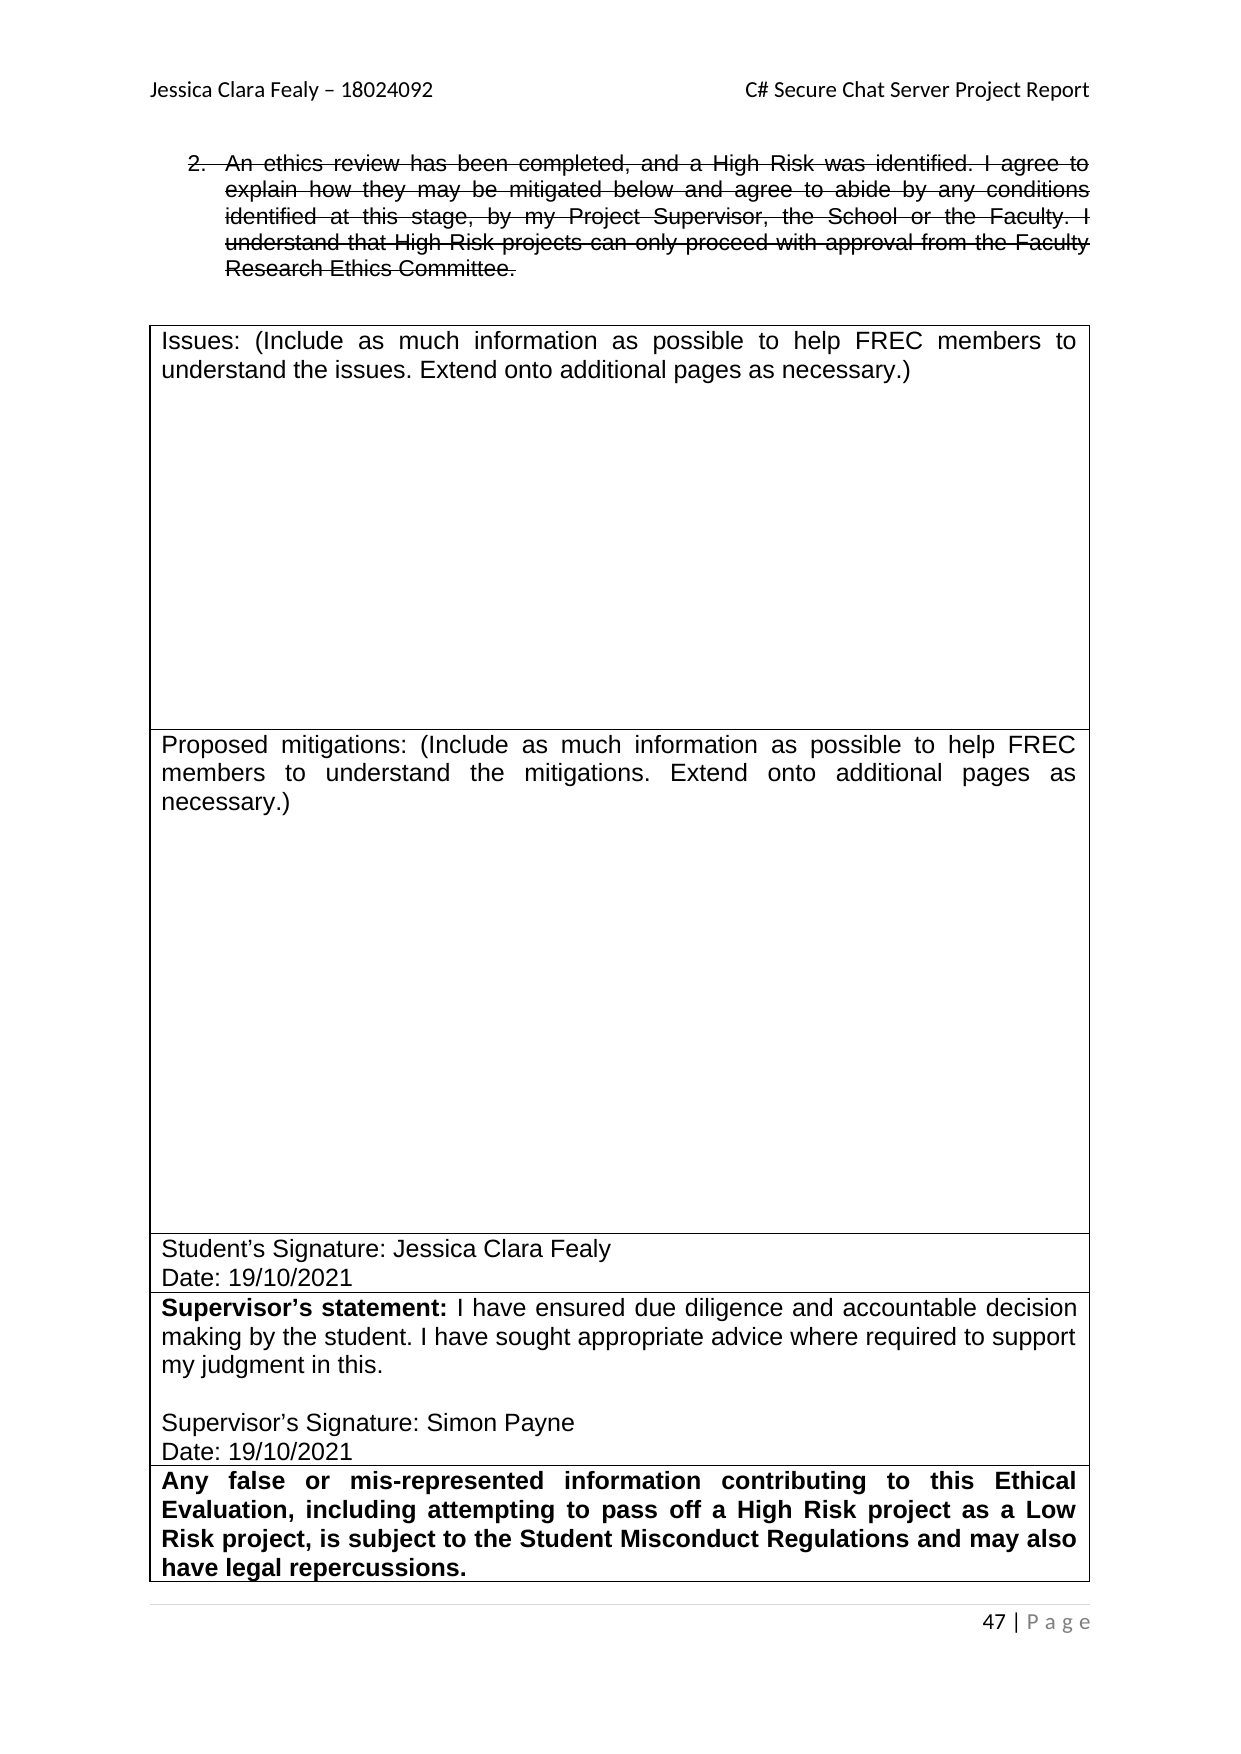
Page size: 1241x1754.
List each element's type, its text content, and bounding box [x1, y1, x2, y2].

table_cell Student’s Signature: Jessica Clara Fealy Date: 19/10/2021 [151, 1234, 1089, 1292]
table_cell Proposed mitigations: (Include as much information as possible to help FREC members to understand the mitigations. Extend onto additional pages as necessary.) [151, 730, 1089, 1233]
table_header Issues: (Include as much information as possible to help FREC members to understand the issues. Extend onto additional pages as necessary.) [151, 326, 1089, 728]
list An ethics review has been completed, and a High Risk was identified. I agree to explain how they may be mitigated below and agree to abide by any conditions identified at this stage, by my Project Supervisor, the School or the Faculty. I understand that High Risk projects can only proceed with approval from the Faculty Research Ethics Committee. [187, 150, 1090, 282]
table_cell Any false or mis-represented information contributing to this Ethical Evaluation, including attempting to pass off a High Risk project as a Low Risk project, is subject to the Student Misconduct Regulations and may also have legal repercussions. [151, 1466, 1089, 1581]
table_cell Supervisor’s statement: I have ensured due diligence and accountable decision making by the student. I have sought appropriate advice where required to support my judgment in this. Supervisor’s Signature: Simon Payne Date: 19/10/2021 [151, 1293, 1089, 1465]
